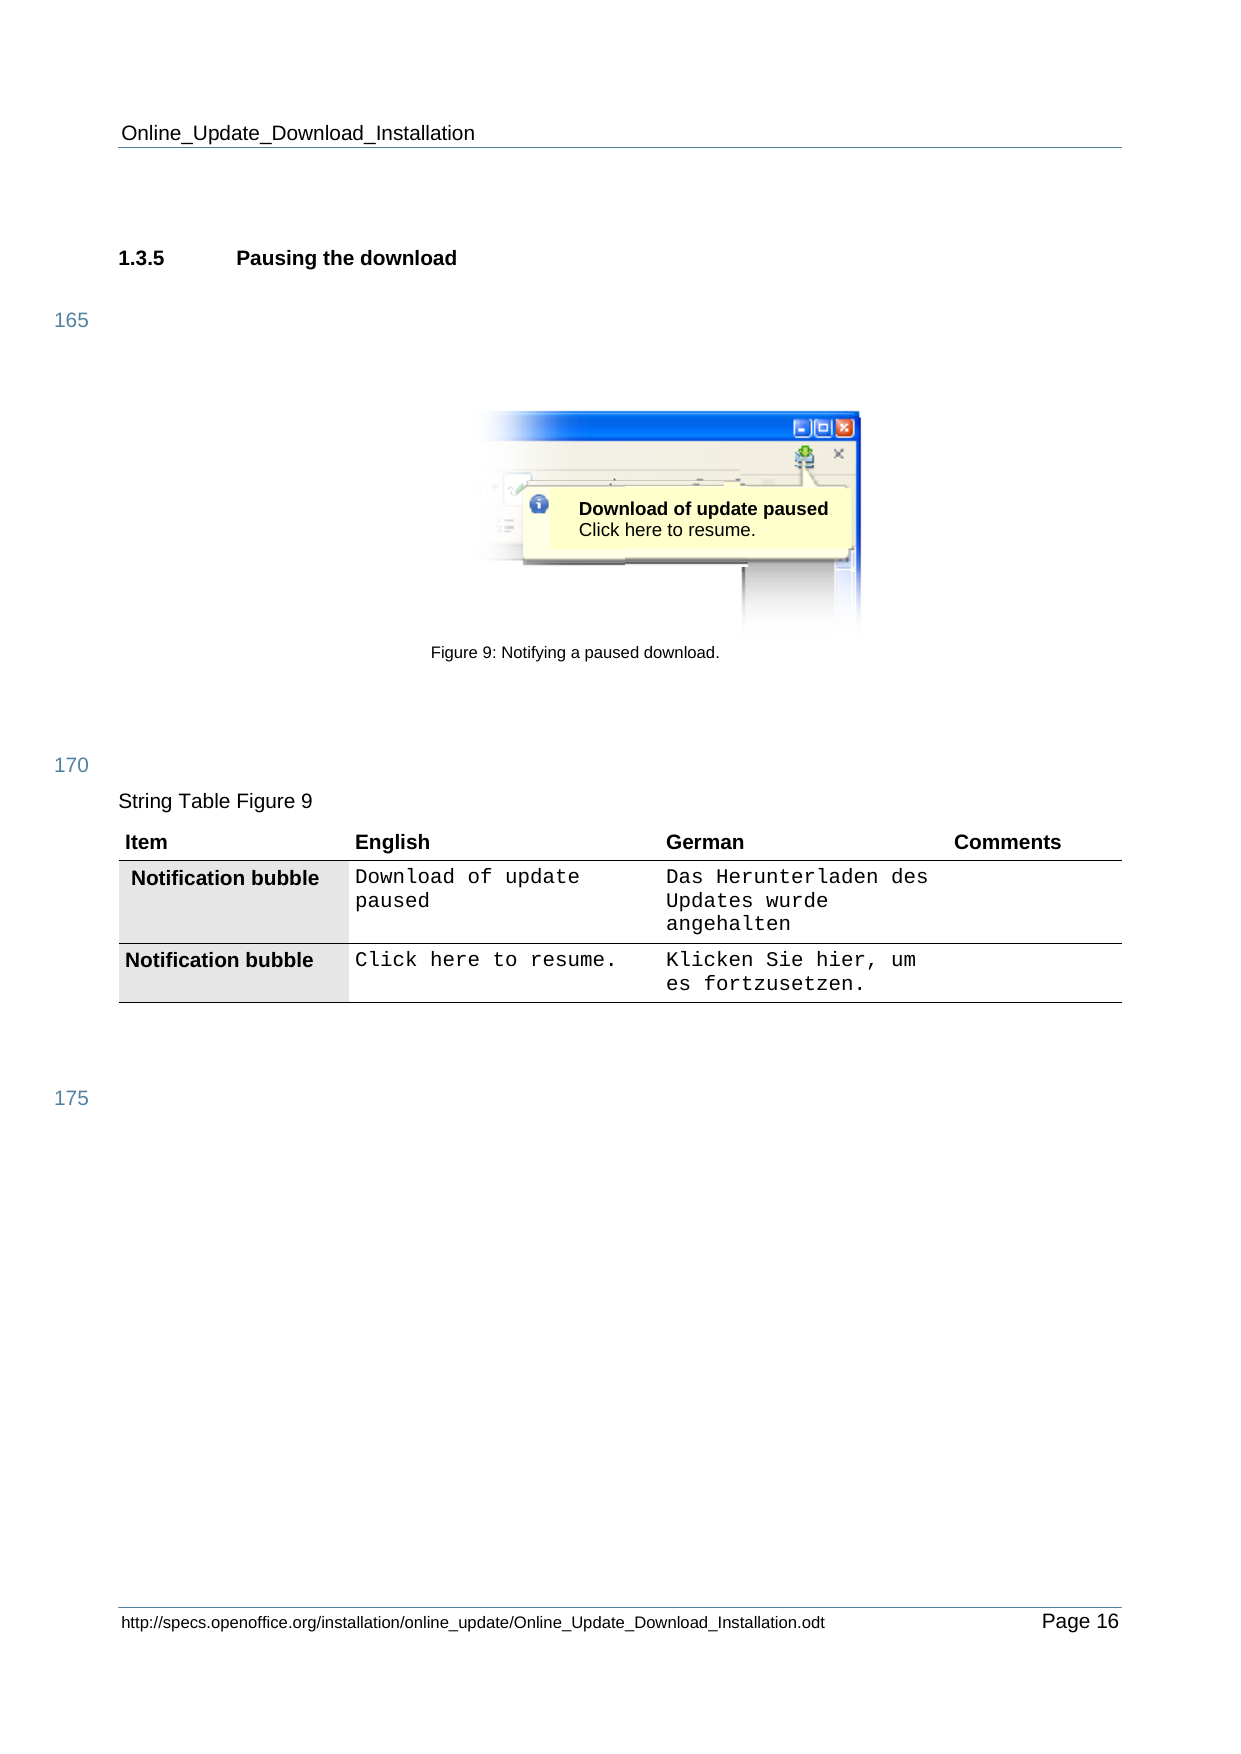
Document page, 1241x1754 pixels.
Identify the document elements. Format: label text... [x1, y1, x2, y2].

text Figure 9: Notifying a paused download. [431, 644, 883, 662]
table_cell Click here to resume. [349, 944, 660, 1002]
table_header English [349, 825, 660, 860]
table_header Item [119, 825, 349, 860]
table_cell Das Herunterladen des Updates wurde angehalten [660, 861, 948, 943]
table_header Comments [948, 825, 1122, 860]
subtitle Pausing the download [118, 246, 1122, 269]
table_cell Notification bubble [119, 944, 349, 1002]
picture [430, 336, 883, 644]
table_cell Notification bubble [119, 861, 349, 943]
table_cell Download of update paused [349, 861, 660, 943]
table_header German [660, 825, 948, 860]
table_cell [948, 944, 1122, 1002]
table_cell [948, 861, 1122, 943]
table_cell Klicken Sie hier, um es fortzusetzen. [660, 944, 948, 1002]
text String Table Figure 9 [118, 789, 1122, 812]
